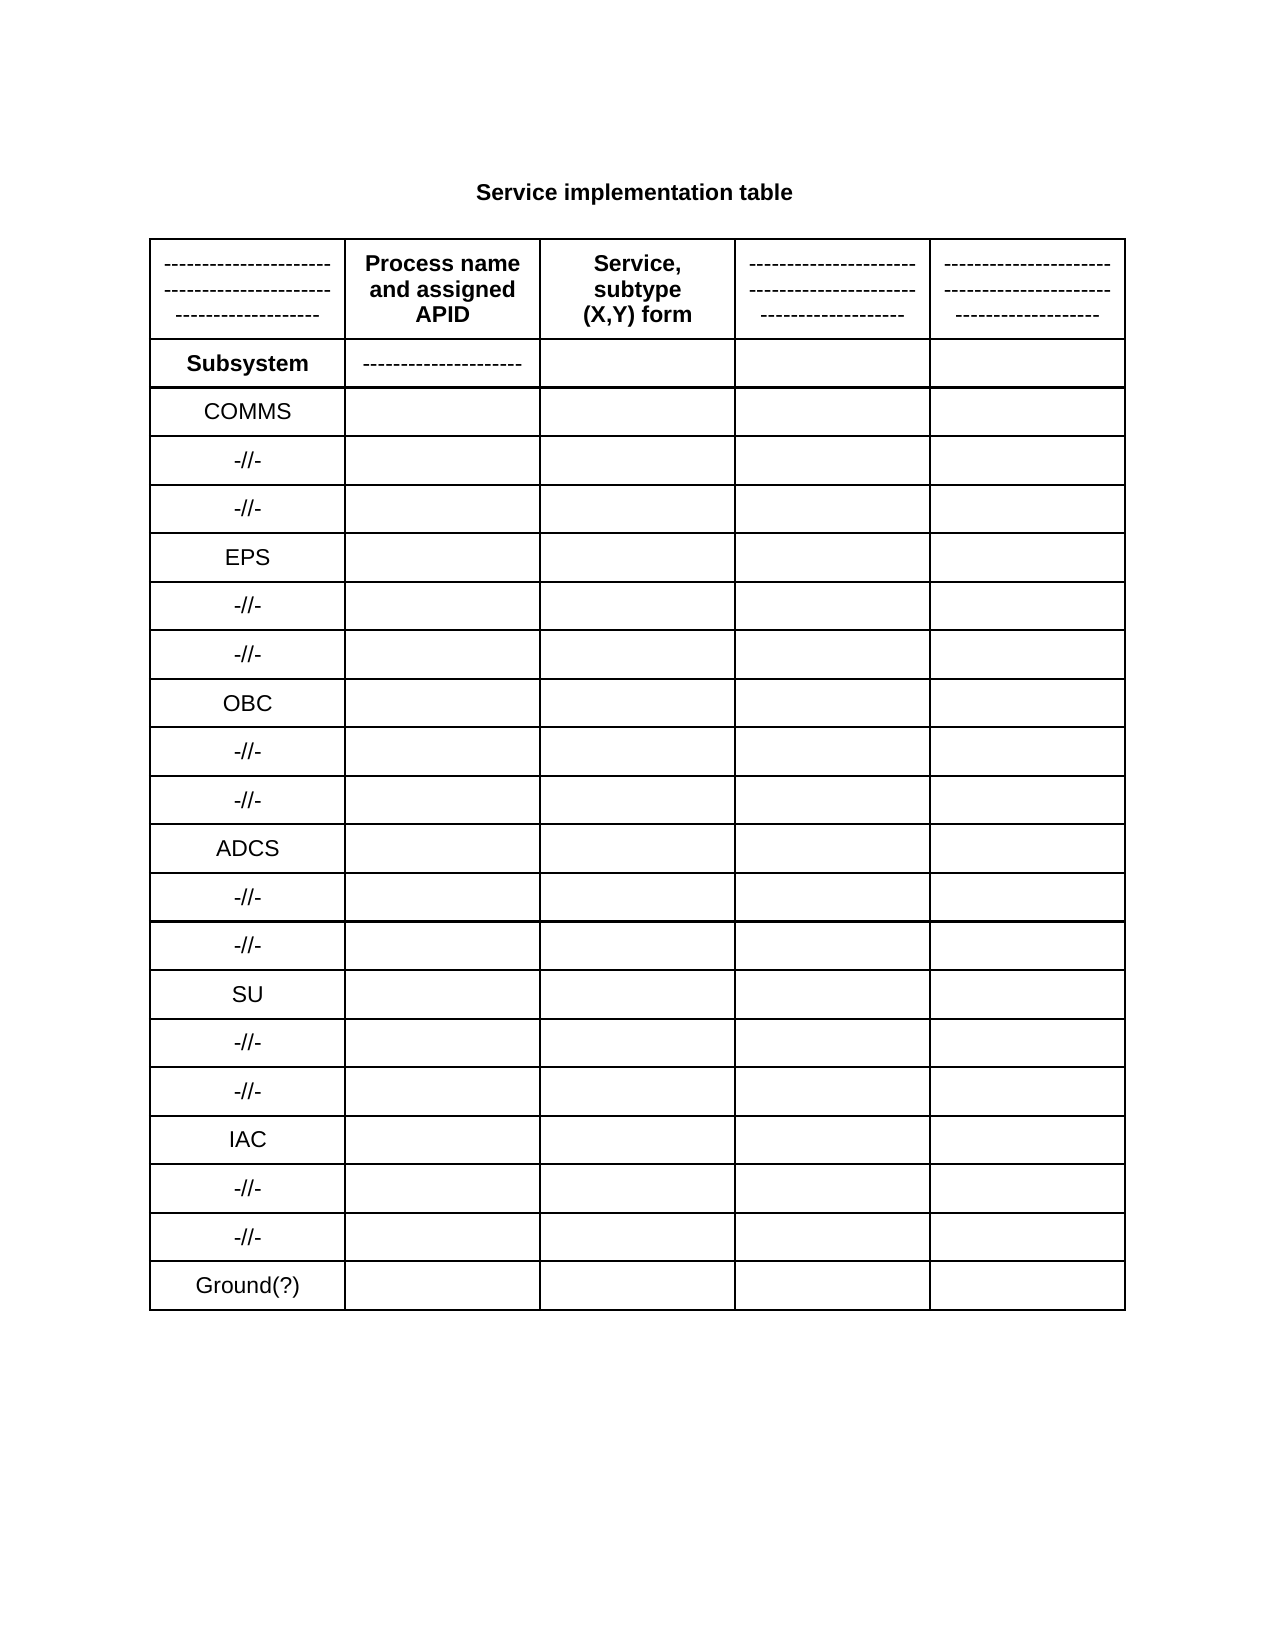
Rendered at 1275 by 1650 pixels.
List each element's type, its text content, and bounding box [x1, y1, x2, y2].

table_cell [346, 680, 539, 726]
table_cell -//- [151, 583, 344, 629]
table_cell [931, 1068, 1124, 1114]
table_cell [931, 1214, 1124, 1260]
table_cell [931, 728, 1124, 775]
table_cell [541, 1262, 734, 1309]
table_cell [346, 486, 539, 532]
table_cell [541, 631, 734, 678]
table_cell [346, 631, 539, 678]
table_cell -//- [151, 777, 344, 823]
table_cell [541, 486, 734, 532]
table_cell COMMS [151, 389, 344, 435]
table_cell Ground(?) [151, 1262, 344, 1309]
table_header --------------------------------------------------------------- [151, 240, 344, 338]
table_cell IAC [151, 1117, 344, 1163]
table_cell [736, 340, 929, 386]
table_cell -//- [151, 437, 344, 483]
table_cell [541, 1165, 734, 1212]
table_cell [736, 486, 929, 532]
table_cell [346, 534, 539, 581]
table_cell [541, 874, 734, 920]
table_cell -//- [151, 1068, 344, 1114]
table_cell [736, 777, 929, 823]
table_cell [541, 583, 734, 629]
table_cell [931, 1117, 1124, 1163]
table_cell Subsystem [151, 340, 344, 386]
table_cell [931, 1020, 1124, 1066]
table_cell [736, 923, 929, 969]
table_cell [346, 437, 539, 483]
table_cell [541, 389, 734, 435]
table_cell -//- [151, 728, 344, 775]
table_cell [931, 680, 1124, 726]
table_cell [736, 1117, 929, 1163]
table_cell [736, 1214, 929, 1260]
table_cell [346, 728, 539, 775]
table_cell [541, 340, 734, 386]
table_cell [931, 631, 1124, 678]
table_cell -//- [151, 923, 344, 969]
table_cell [931, 437, 1124, 483]
table_cell [931, 971, 1124, 1017]
table_cell [346, 1068, 539, 1114]
table_cell [931, 777, 1124, 823]
table_cell [346, 923, 539, 969]
table_cell [541, 437, 734, 483]
table_cell [736, 971, 929, 1017]
table_cell [346, 825, 539, 872]
table_cell [541, 825, 734, 872]
table_cell -//- [151, 486, 344, 532]
table_cell [931, 923, 1124, 969]
table_cell [346, 1117, 539, 1163]
table_cell [541, 1117, 734, 1163]
table_cell [541, 1214, 734, 1260]
table_cell [541, 971, 734, 1017]
table_cell EPS [151, 534, 344, 581]
table_cell [541, 680, 734, 726]
table_cell [541, 777, 734, 823]
table_cell [736, 825, 929, 872]
table_cell [736, 534, 929, 581]
table_cell [736, 437, 929, 483]
table_cell [541, 728, 734, 775]
table_cell -//- [151, 1020, 344, 1066]
table_cell [736, 583, 929, 629]
table_cell [541, 534, 734, 581]
table_cell [931, 825, 1124, 872]
table_cell [541, 1020, 734, 1066]
table_cell [736, 680, 929, 726]
table_cell [346, 583, 539, 629]
table_header Service, subtype (X,Y) form [541, 240, 734, 338]
table_cell [346, 389, 539, 435]
table_header --------------------------------------------------------------- [931, 240, 1124, 338]
table_cell [736, 1068, 929, 1114]
table_cell [931, 1262, 1124, 1309]
table_cell SU [151, 971, 344, 1017]
table_cell [931, 486, 1124, 532]
table_cell OBC [151, 680, 344, 726]
table_cell [736, 389, 929, 435]
table_cell [346, 777, 539, 823]
table_cell [346, 1020, 539, 1066]
table_cell [541, 1068, 734, 1114]
table_cell [736, 874, 929, 920]
table_cell [346, 1165, 539, 1212]
table_cell -//- [151, 874, 344, 920]
table_cell -//- [151, 1214, 344, 1260]
table_cell [931, 583, 1124, 629]
table_cell [931, 389, 1124, 435]
table_cell -//- [151, 631, 344, 678]
table_cell [736, 1165, 929, 1212]
table_cell -//- [151, 1165, 344, 1212]
table_cell [736, 1020, 929, 1066]
table_cell [541, 923, 734, 969]
table_cell [736, 1262, 929, 1309]
table_cell [346, 874, 539, 920]
table_cell [931, 1165, 1124, 1212]
table_cell ADCS [151, 825, 344, 872]
table_header Process name and assigned APID [346, 240, 539, 338]
table_cell [736, 728, 929, 775]
table_cell [346, 1214, 539, 1260]
text Service implementation table [150, 179, 1125, 205]
table_cell [736, 631, 929, 678]
table_cell [931, 340, 1124, 386]
table_cell [346, 971, 539, 1017]
table_cell [346, 1262, 539, 1309]
table_header --------------------------------------------------------------- [736, 240, 929, 338]
table_cell --------------------- [346, 340, 539, 386]
table_cell [931, 874, 1124, 920]
table_cell [931, 534, 1124, 581]
